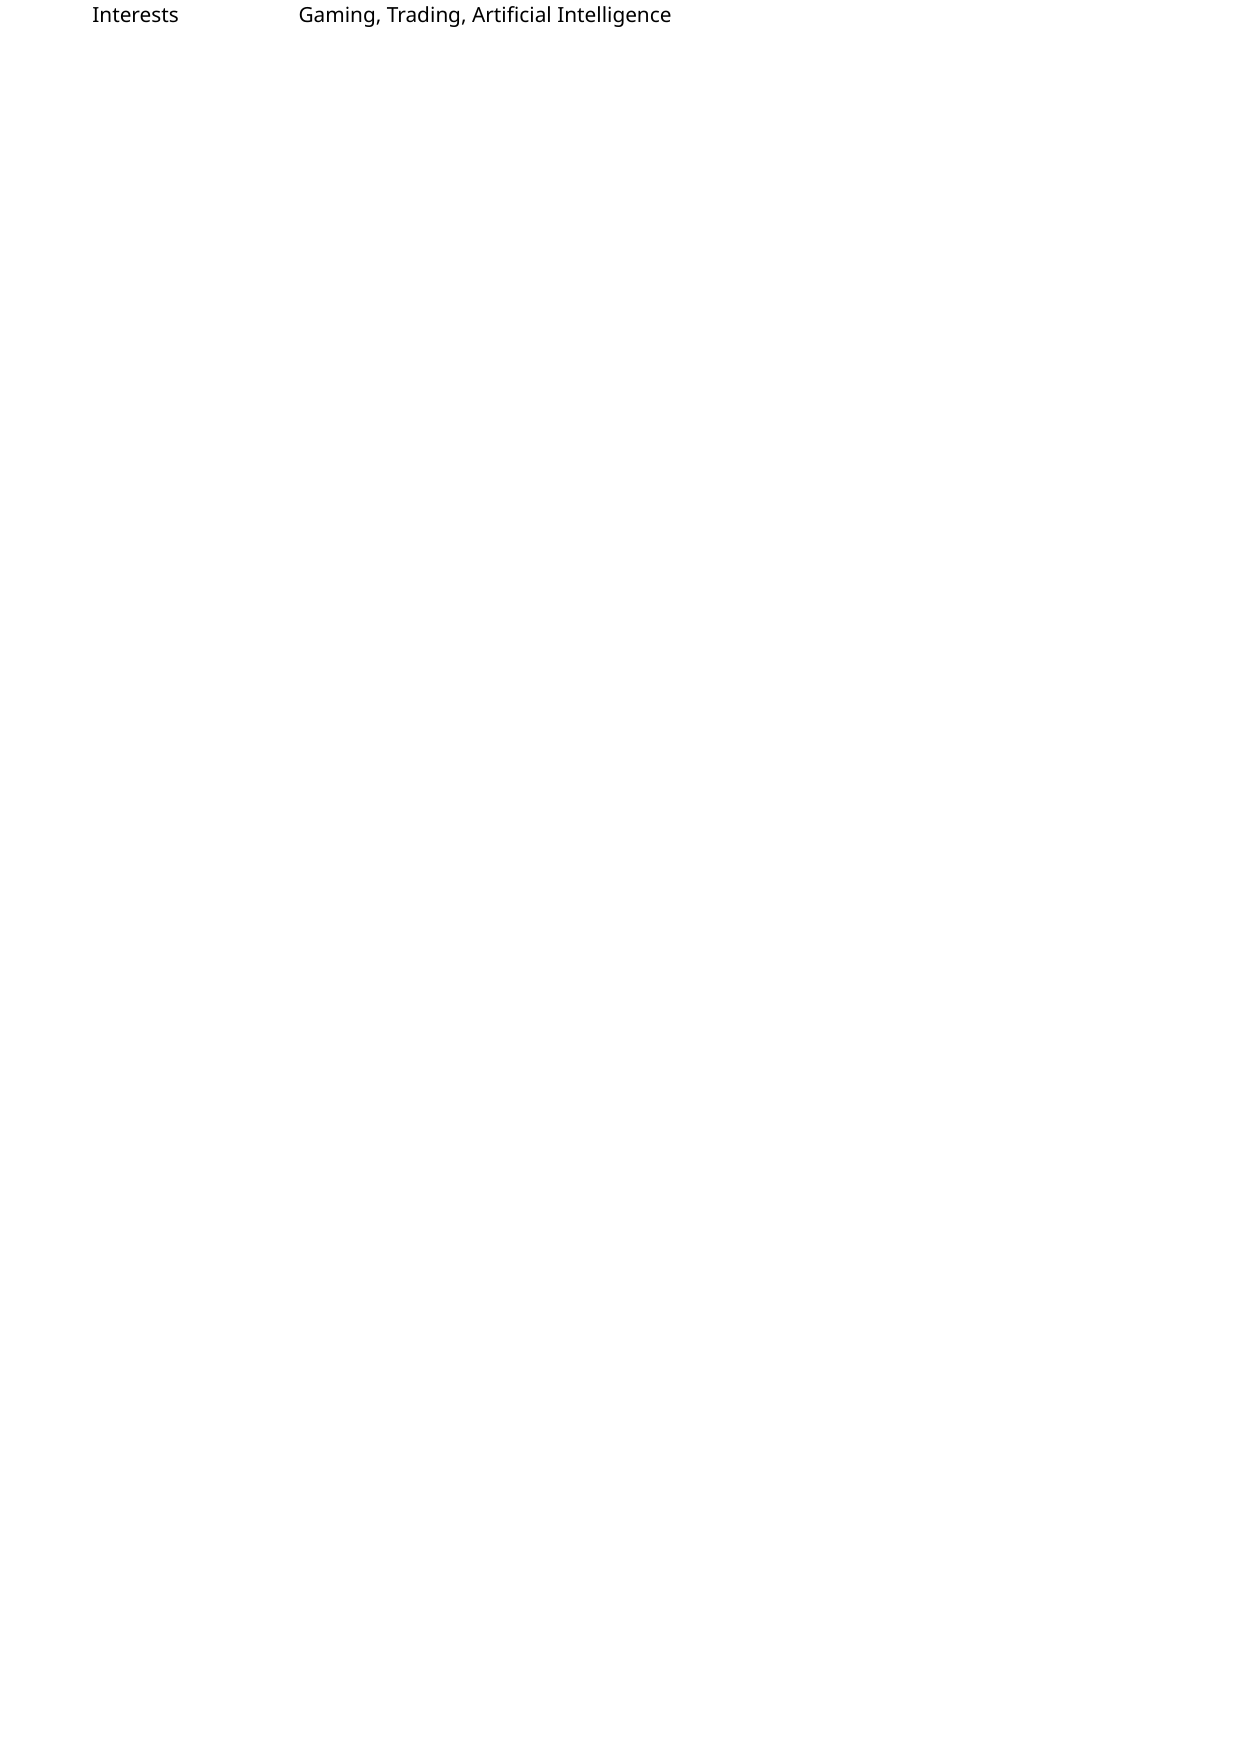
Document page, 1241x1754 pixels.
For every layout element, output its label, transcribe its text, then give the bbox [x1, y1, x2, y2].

table_cell Gaming, Trading, Artificial Intelligence [298, 0, 1153, 32]
table_cell Interests [92, 0, 298, 32]
